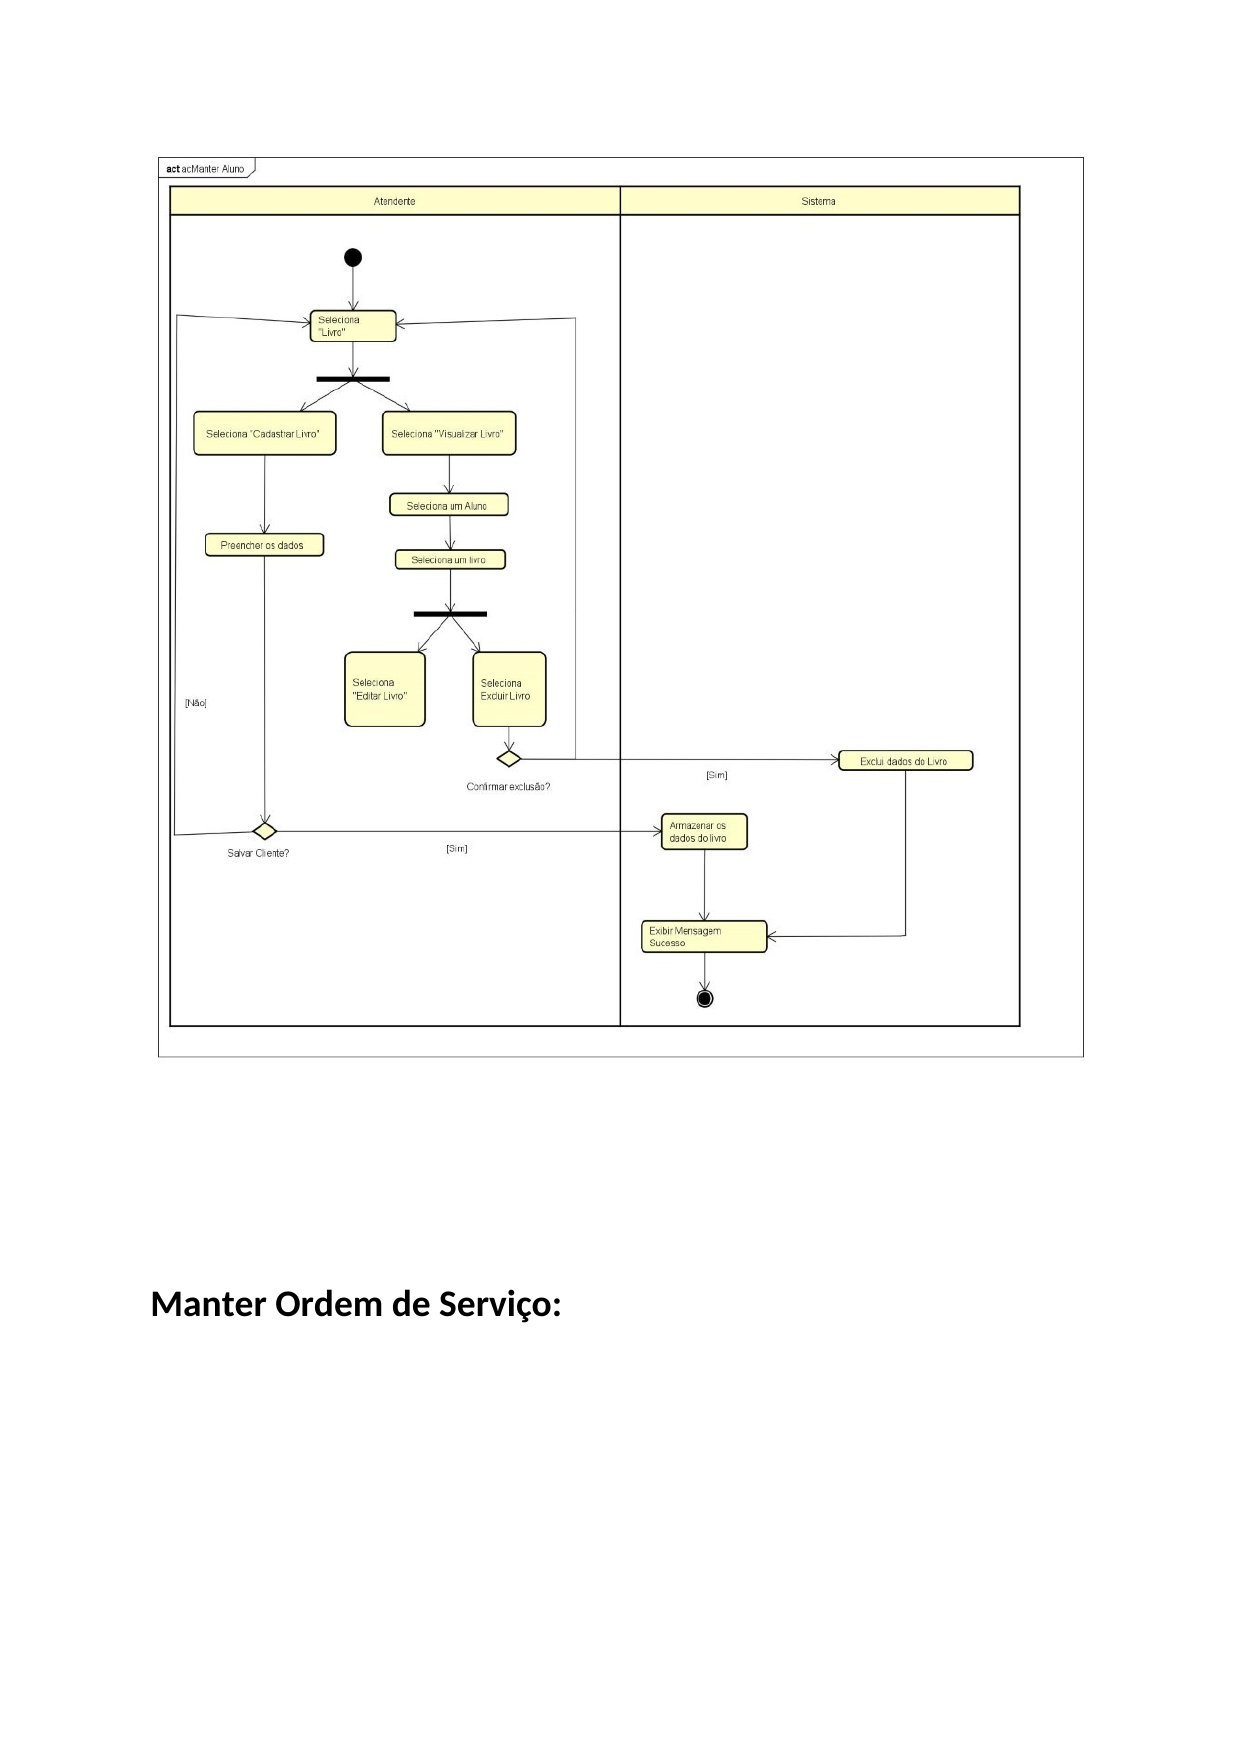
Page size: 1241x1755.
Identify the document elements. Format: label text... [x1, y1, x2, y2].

text Manter Ordem de Serviço: [150, 1279, 1089, 1325]
picture [150, 150, 1090, 1064]
